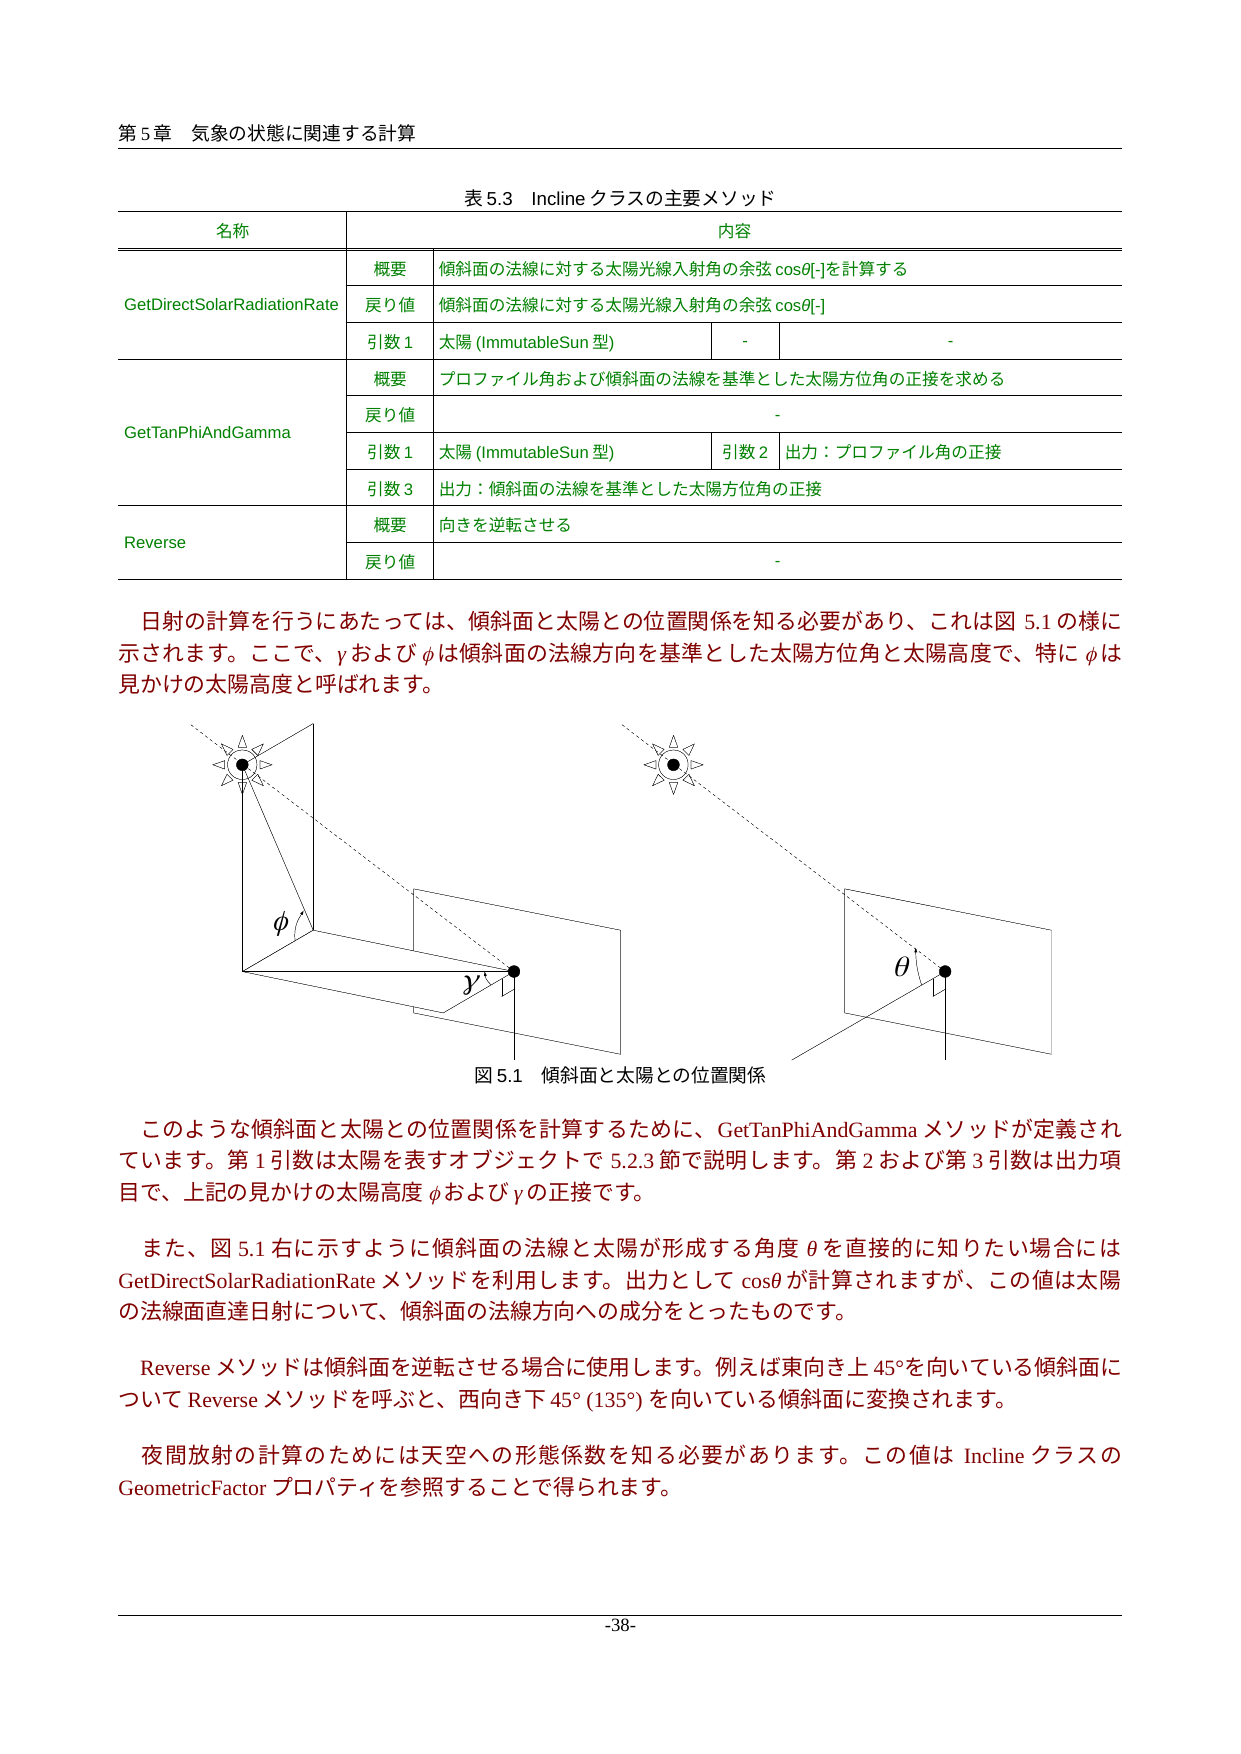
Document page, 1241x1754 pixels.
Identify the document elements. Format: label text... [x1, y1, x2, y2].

table_cell 戻り値 [347, 396, 433, 432]
table_cell 傾斜面の法線に対する太陽光線入射角の余弦cosθ[-]を計算する [434, 251, 1122, 285]
table_header 名称 [118, 212, 346, 247]
text このような傾斜面と太陽との位置関係を計算するために、GetTanPhiAndGammaメソッドが定義されています。第1引数は太陽を表すオブジェクトで5.2.3節で説明します。第2および第3引数は出力項目で、上記の見かけの太陽高度fおよびγの正接です。 [118, 1112, 1122, 1207]
table_cell 引数1 [347, 323, 433, 359]
table_cell 引数3 [347, 470, 433, 505]
text Reverseメソッドは傾斜面を逆転させる場合に使用します。例えば東向き上45°を向いている傾斜面についてReverseメソッドを呼ぶと、西向き下45° (135°) を向いている傾斜面に変換されます。 [118, 1350, 1122, 1413]
table_cell - [434, 396, 1122, 432]
table_cell 出力：プロファイル角の正接 [780, 433, 1122, 469]
text また、図5.1右に示すように傾斜面の法線と太陽が形成する角度θを直接的に知りたい場合にはGetDirectSolarRadiationRateメソッドを利用します。出力としてcosθが計算されますが、この値は太陽の法線面直達日射について、傾斜面の法線方向への成分をとったものです。 [118, 1231, 1122, 1326]
text 表5.3 Inclineクラスの主要メソッド [118, 184, 1122, 211]
table_header 内容 [347, 212, 1122, 247]
table_cell プロファイル角および傾斜面の法線を基準とした太陽方位角の正接を求める [434, 360, 1122, 395]
table_cell - [780, 323, 1122, 359]
table_cell - [712, 323, 779, 359]
table_cell Reverse [118, 506, 346, 579]
table_cell 戻り値 [347, 286, 433, 322]
table_cell 太陽 (ImmutableSun型) [434, 323, 711, 359]
text 日射の計算を行うにあたっては、傾斜面と太陽との位置関係を知る必要があり、これは図5.1の様に示されます。ここで、γおよびfは傾斜面の法線方向を基準とした太陽方位角と太陽高度で、特にfは見かけの太陽高度と呼ばれます。 [118, 604, 1122, 699]
table_cell - [434, 543, 1122, 579]
table_cell GetDirectSolarRadiationRate [118, 251, 346, 359]
table_cell 概要 [347, 360, 433, 395]
text 夜間放射の計算のためには天空への形態係数を知る必要があります。この値はInclineクラスのGeometricFactorプロパティを参照することで得られます。 [118, 1438, 1122, 1501]
table_cell 戻り値 [347, 543, 433, 579]
text 図5.1 傾斜面と太陽との位置関係 [189, 723, 1051, 1087]
table_cell 概要 [347, 506, 433, 542]
table_cell 引数2 [712, 433, 779, 469]
table_cell 出力：傾斜面の法線を基準とした太陽方位角の正接 [434, 470, 1122, 505]
table_cell 太陽 (ImmutableSun型) [434, 433, 711, 469]
table_cell 概要 [347, 251, 433, 285]
table_cell GetTanPhiAndGamma [118, 360, 346, 505]
table_cell 傾斜面の法線に対する太陽光線入射角の余弦cosθ[-] [434, 286, 1122, 322]
table_cell 向きを逆転させる [434, 506, 1122, 542]
table_cell 引数1 [347, 433, 433, 469]
